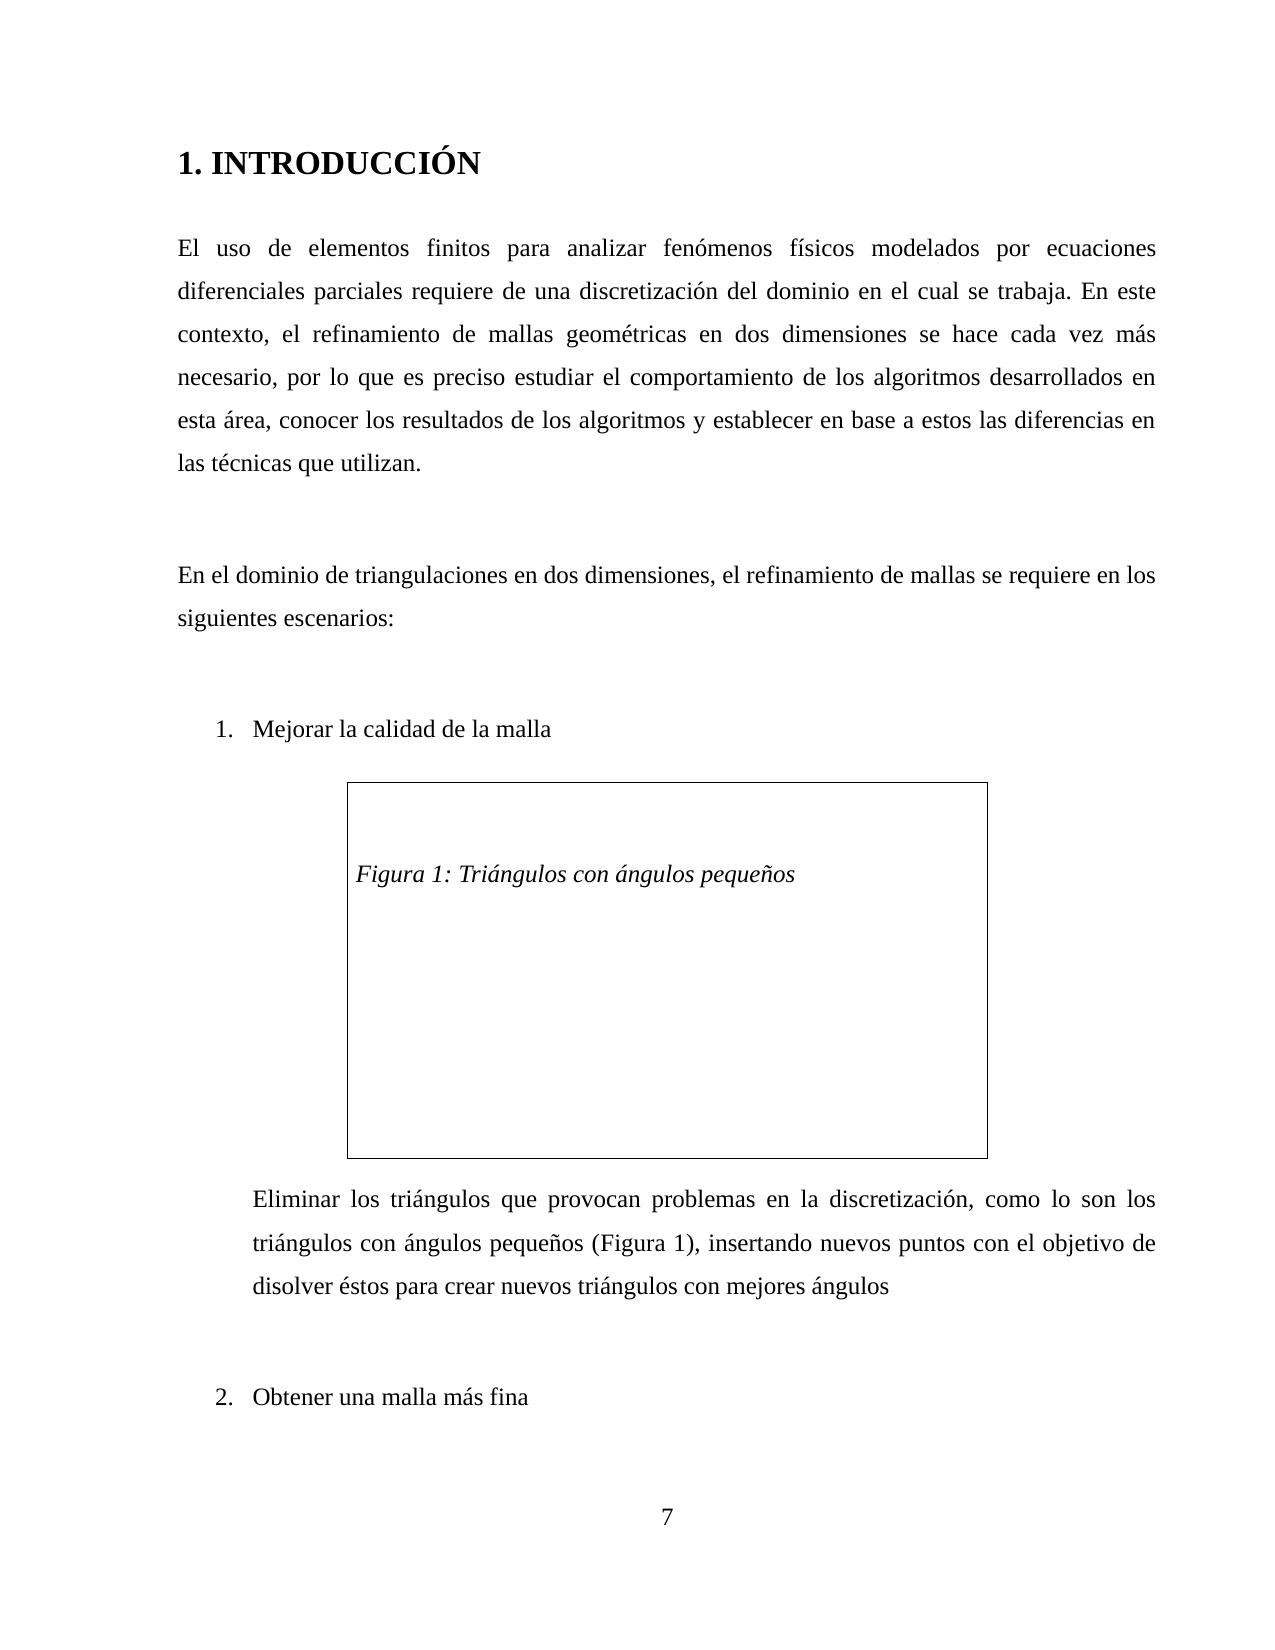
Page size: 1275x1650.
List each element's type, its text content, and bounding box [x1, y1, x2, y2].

list Mejorar la calidad de la malla [215, 714, 1157, 743]
text En el dominio de triangulaciones en dos dimensiones, el refinamiento de mallas se requiere en los siguientes escenarios: [177, 560, 1157, 632]
list Eliminar los triángulos que provocan problemas en la discretización, como lo son los triángulos con ángulos pequeños (Figura 1), insertando nuevos puntos con el objetivo de disolver éstos para crear nuevos triángulos con mejores ángulos [215, 770, 1157, 1299]
text El uso de elementos finitos para analizar fenómenos físicos modelados por ecuaciones diferenciales parciales requiere de una discretización del dominio en el cual se trabaja. En este contexto, el refinamiento de mallas geométricas en dos dimensiones se hace cada vez más necesario, por lo que es preciso estudiar el comportamiento de los algoritmos desarrollados en esta área, conocer los resultados de los algoritmos y establecer en base a estos las diferencias en las técnicas que utilizan. [177, 233, 1157, 477]
subtitle INTRODUCCIÓN [177, 143, 1157, 182]
list Obtener una malla más fina [215, 1382, 1157, 1411]
list Figura 1: Triángulos con ángulos pequeños [356, 859, 978, 887]
